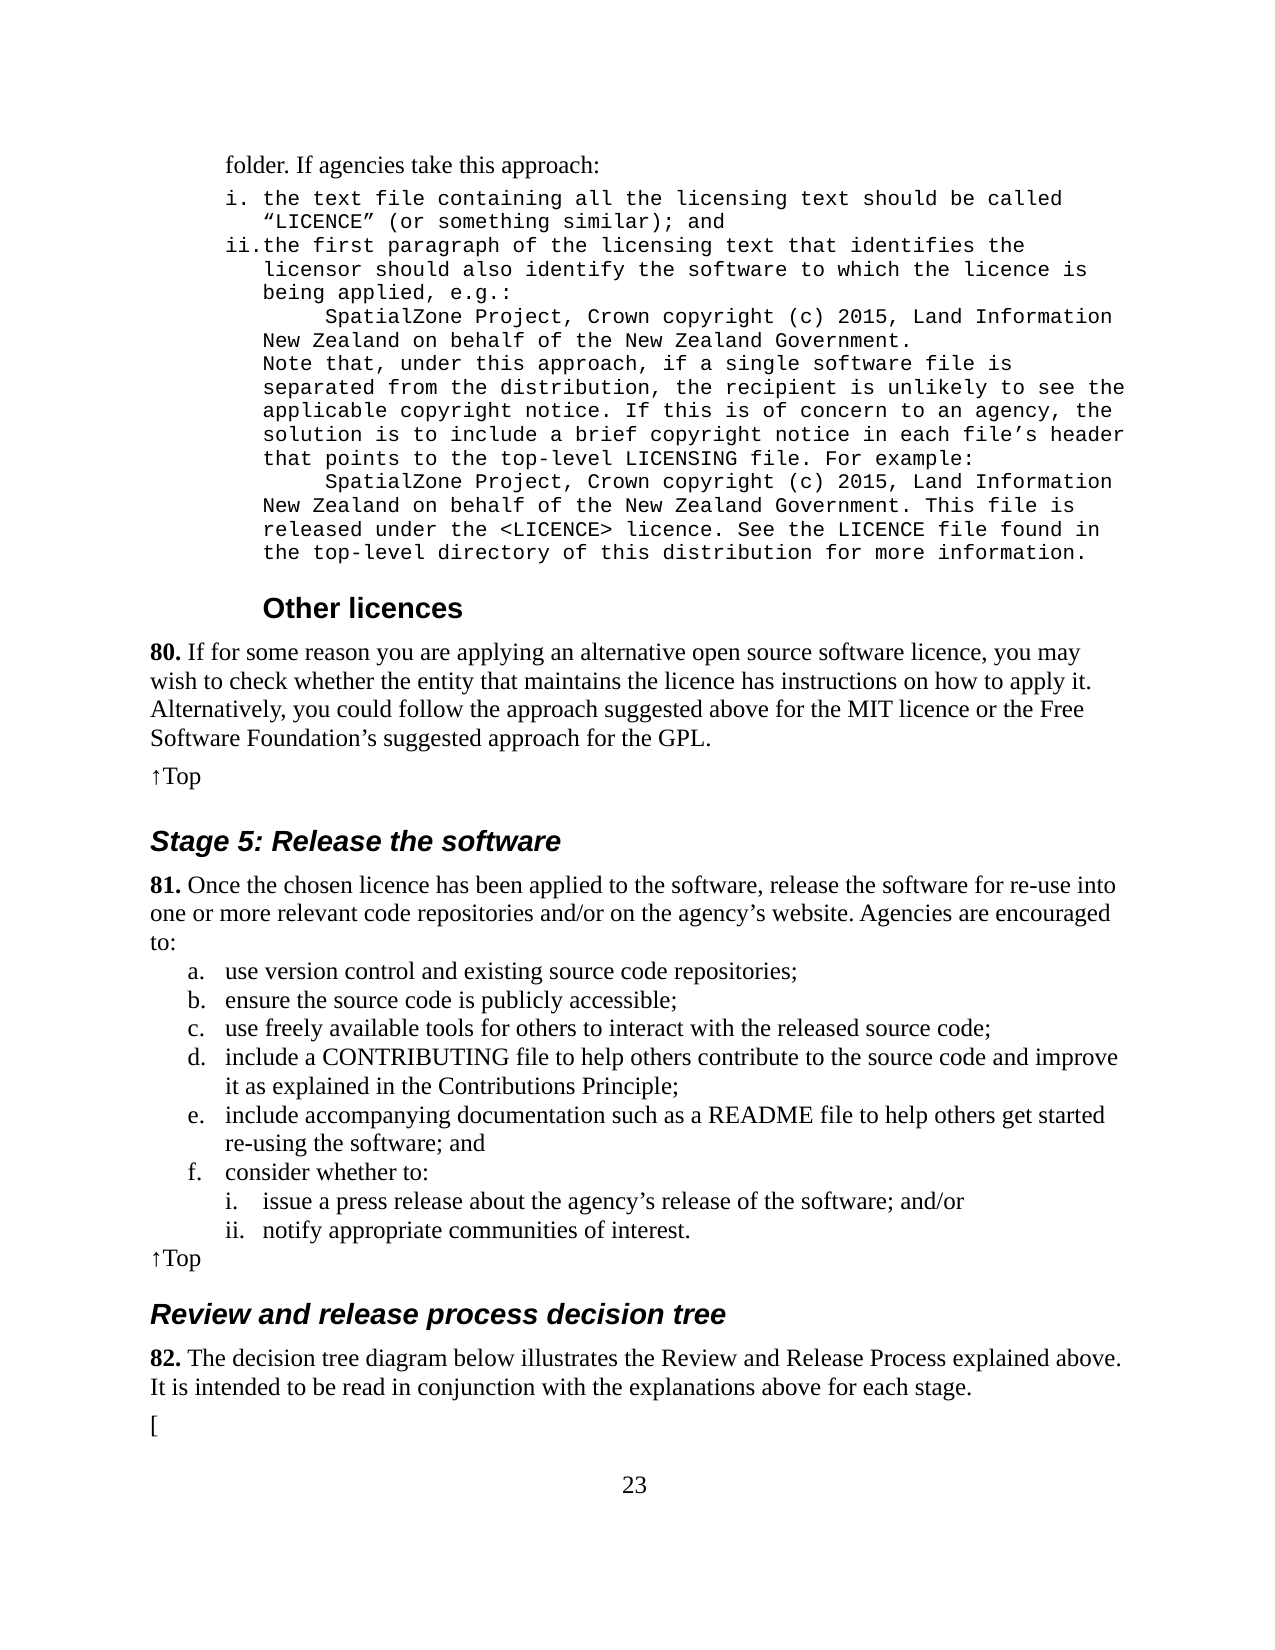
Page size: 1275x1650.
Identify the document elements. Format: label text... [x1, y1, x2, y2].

text 82. The decision tree diagram below illustrates the Review and Release Process explained above. It is intended to be read in conjunction with the explanations above for each stage. [150, 1343, 1125, 1401]
list use freely available tools for others to interact with the released source code; [187, 1013, 1125, 1042]
text ↑Top [150, 1243, 1125, 1272]
list consider whether to: [187, 1157, 1125, 1186]
list ensure the source code is publicly accessible; [187, 985, 1125, 1013]
list include a CONTRIBUTING file to help others contribute to the source code and improve it as explained in the Contributions Principle; [187, 1042, 1125, 1100]
subtitle Review and release process decision tree [150, 1297, 1125, 1331]
subtitle Stage 5: Release the software [150, 824, 1125, 857]
list issue a press release about the agency’s release of the software; and/or [225, 1186, 1125, 1215]
list include accompanying documentation such as a README file to help others get started re-using the software; and [187, 1100, 1125, 1157]
list use version control and existing source code repositories; [187, 956, 1125, 985]
list folder. If agencies take this approach: [187, 150, 1125, 179]
list notify appropriate communities of interest. [225, 1215, 1125, 1243]
text 81. Once the chosen licence has been applied to the software, release the software for re-use into one or more relevant code repositories and/or on the agency’s website. Agencies are encouraged to: [150, 870, 1125, 956]
list SpatialZone Project, Crown copyright (c) 2015, Land Information New Zealand on behalf of the New Zealand Government. This file is released under the <LICENCE> licence. See the LICENCE file found in the top-level directory of this distribution for more information. [225, 471, 1125, 566]
text 80. If for some reason you are applying an alternative open source software licence, you may wish to check whether the entity that maintains the licence has instructions on how to apply it. Alternatively, you could follow the approach suggested above for the MIT licence or the Free Software Foundation’s suggested approach for the GPL. [150, 637, 1125, 752]
text ↑Top [150, 761, 1125, 790]
list Note that, under this approach, if a single software file is separated from the distribution, the recipient is unlikely to see the applicable copyright notice. If this is of concern to an agency, the solution is to include a brief copyright notice in each file’s header that points to the top-level LICENSING file. For example: [225, 353, 1125, 471]
list SpatialZone Project, Crown copyright (c) 2015, Land Information New Zealand on behalf of the New Zealand Government. [225, 306, 1125, 353]
text [ [150, 1410, 1125, 1438]
subtitle Other licences [225, 591, 1125, 624]
list the text file containing all the licensing text should be called “LICENCE” (or something similar); and [225, 188, 1125, 235]
list the first paragraph of the licensing text that identifies the licensor should also identify the software to which the licence is being applied, e.g.: [225, 235, 1125, 306]
